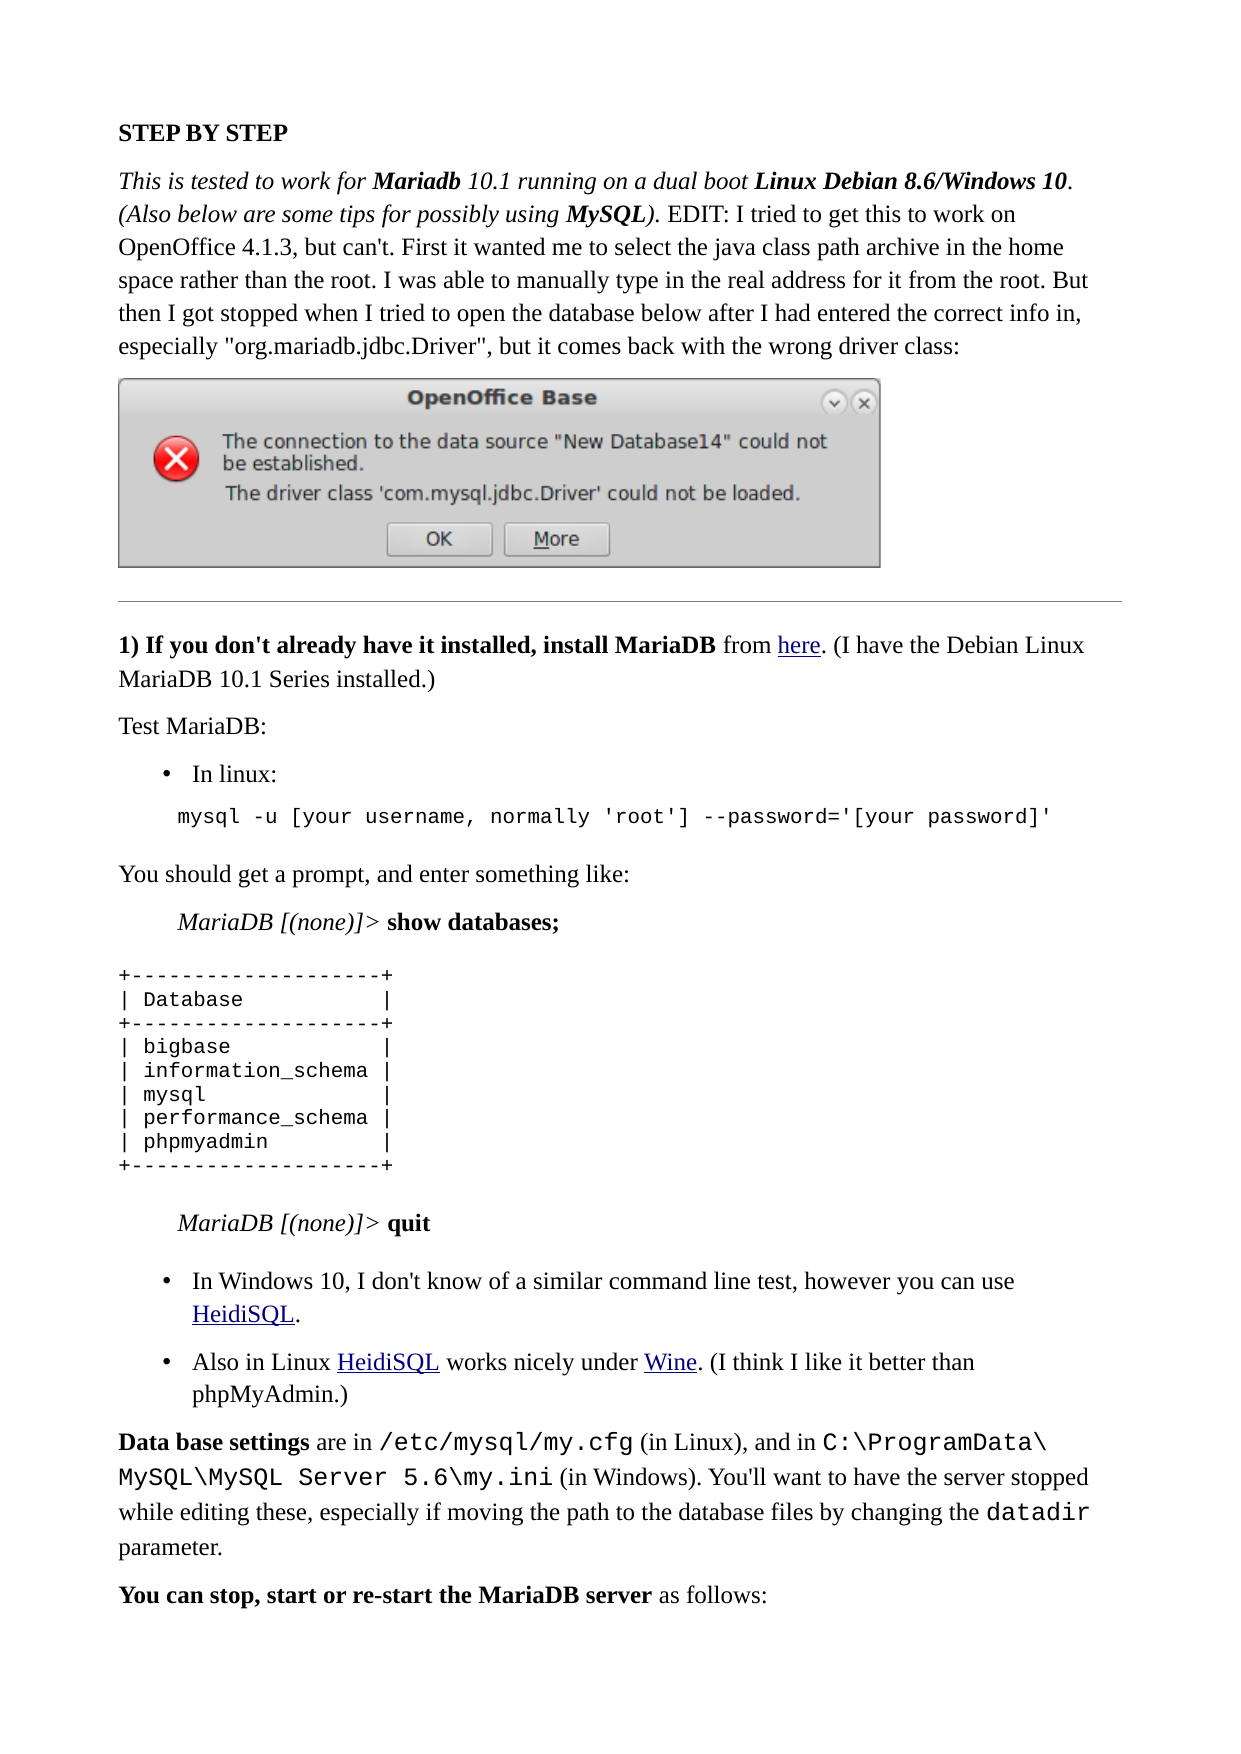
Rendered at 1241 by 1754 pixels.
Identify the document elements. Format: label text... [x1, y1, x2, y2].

text Data base settings are in /etc/mysql/my.cfg (in Linux), and in C:\ProgramData\MySQL\MySQL Server 5.6\my.ini (in Windows). You'll want to have the server stopped while editing these, especially if moving the path to the database files by changing the datadir parameter. [118, 1427, 1122, 1561]
text +--------------------+ [118, 965, 1122, 989]
text | performance_schema | [118, 1107, 1122, 1131]
text | phpmyadmin | [118, 1131, 1122, 1154]
text MariaDB [(none)]> quit [177, 1208, 1063, 1236]
text | information_schema | [118, 1060, 1122, 1084]
picture [118, 378, 881, 568]
text +--------------------+ [118, 1013, 1122, 1036]
list In linux: [162, 759, 1122, 788]
text | Database | [118, 989, 1122, 1013]
text You can stop, start or re-start the MariaDB server as follows: [118, 1580, 1122, 1609]
text 1) If you don't already have it installed, install MariaDB from here. (I have the Debian Linux MariaDB 10.1 Series installed.) [118, 631, 1122, 692]
text Test MariaDB: [118, 711, 1122, 740]
text You should get a prompt, and enter something like: [118, 859, 1122, 888]
text +--------------------+ [118, 1154, 1122, 1178]
list Also in Linux HeidiSQL works nicely under Wine. (I think I like it better than phpMyAdmin.) [162, 1347, 1122, 1408]
text This is tested to work for Mariadb 10.1 running on a dual boot Linux Debian 8.6/Windows 10. (Also below are some tips for possibly using MySQL). EDIT: I tried to get this to work on OpenOffice 4.1.3, but can't. First it wanted me to select the java class path archive in the home space rather than the root. I was able to manually type in the real address for it from the root. But then I got stopped when I tried to open the database below after I had entered the correct info in, especially "org.mariadb.jdbc.Driver", but it comes back with the wrong driver class: [118, 166, 1122, 359]
list In Windows 10, I don't know of a similar command line test, however you can use HeidiSQL. [162, 1266, 1122, 1328]
text | mysql | [118, 1084, 1122, 1107]
text MariaDB [(none)]> show databases; [177, 907, 1063, 936]
text STEP BY STEP [118, 118, 1122, 147]
text | bigbase | [118, 1036, 1122, 1060]
text mysql -u [your username, normally 'root'] --password='[your password]' [177, 806, 1063, 830]
